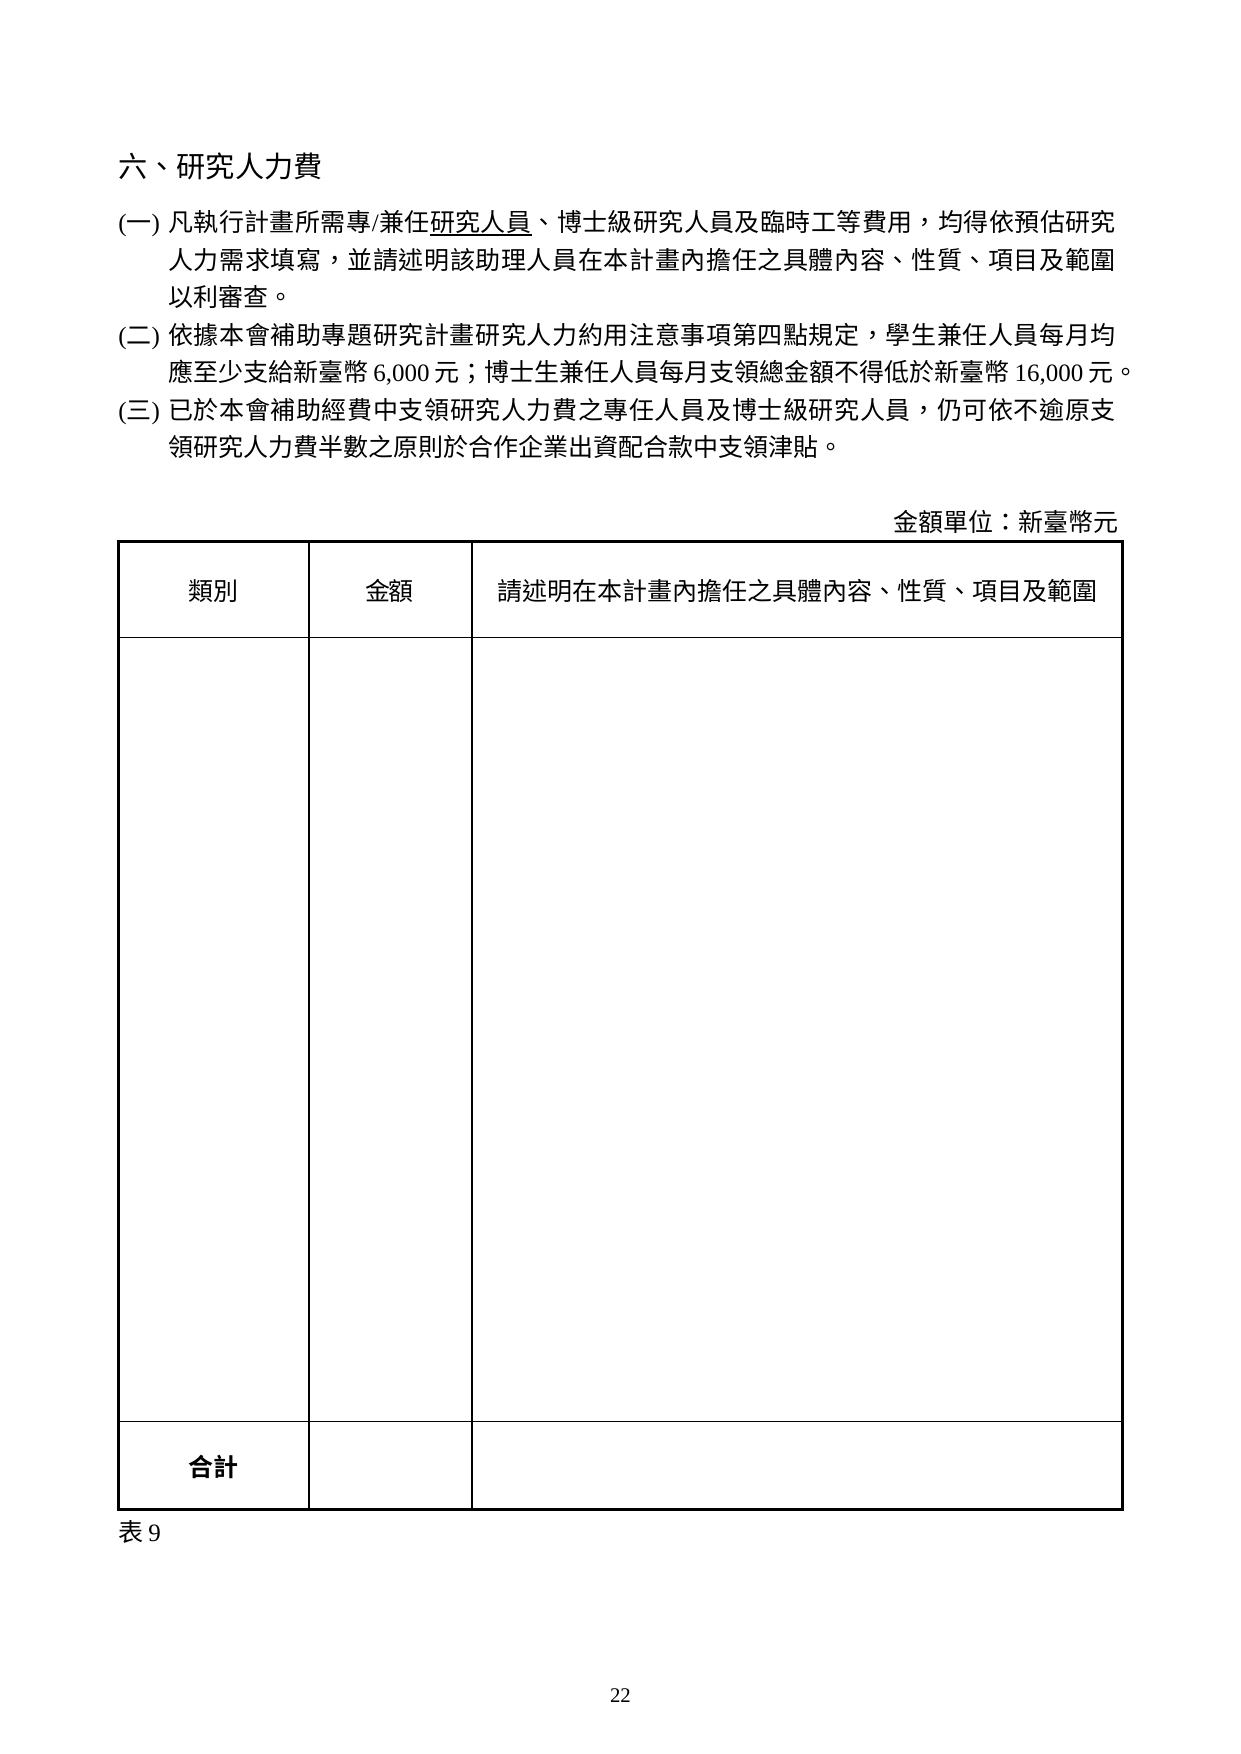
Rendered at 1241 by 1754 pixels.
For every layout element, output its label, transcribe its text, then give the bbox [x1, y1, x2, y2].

table_header 請述明在本計畫內擔任之具體內容、性質、項目及範圍 [473, 543, 1121, 636]
table_header 類別 [120, 543, 308, 636]
text 金額單位：新臺幣元 [118, 502, 1118, 539]
subtitle 六、研究人力費 [118, 127, 1122, 202]
table_cell [473, 1422, 1121, 1508]
table_cell [120, 638, 308, 1421]
text 表9 [118, 1511, 1122, 1549]
table_cell [310, 638, 471, 1421]
table_cell [473, 638, 1121, 1421]
table_cell 合計 [120, 1422, 308, 1508]
table_header 金額 [310, 543, 471, 636]
list 已於本會補助經費中支領研究人力費之專任人員及博士級研究人員，仍可依不逾原支領研究人力費半數之原則於合作企業出資配合款中支領津貼。 [118, 389, 1116, 464]
table_cell [310, 1422, 471, 1508]
list 凡執行計畫所需專/兼任研究人員、博士級研究人員及臨時工等費用，均得依預估研究人力需求填寫，並請述明該助理人員在本計畫內擔任之具體內容、性質、項目及範圍，以利審查。 [118, 202, 1116, 314]
list 依據本會補助專題研究計畫研究人力約用注意事項第四點規定，學生兼任人員每月均應至少支給新臺幣6,000元；博士生兼任人員每月支領總金額不得低於新臺幣16,000元。 [118, 314, 1116, 389]
